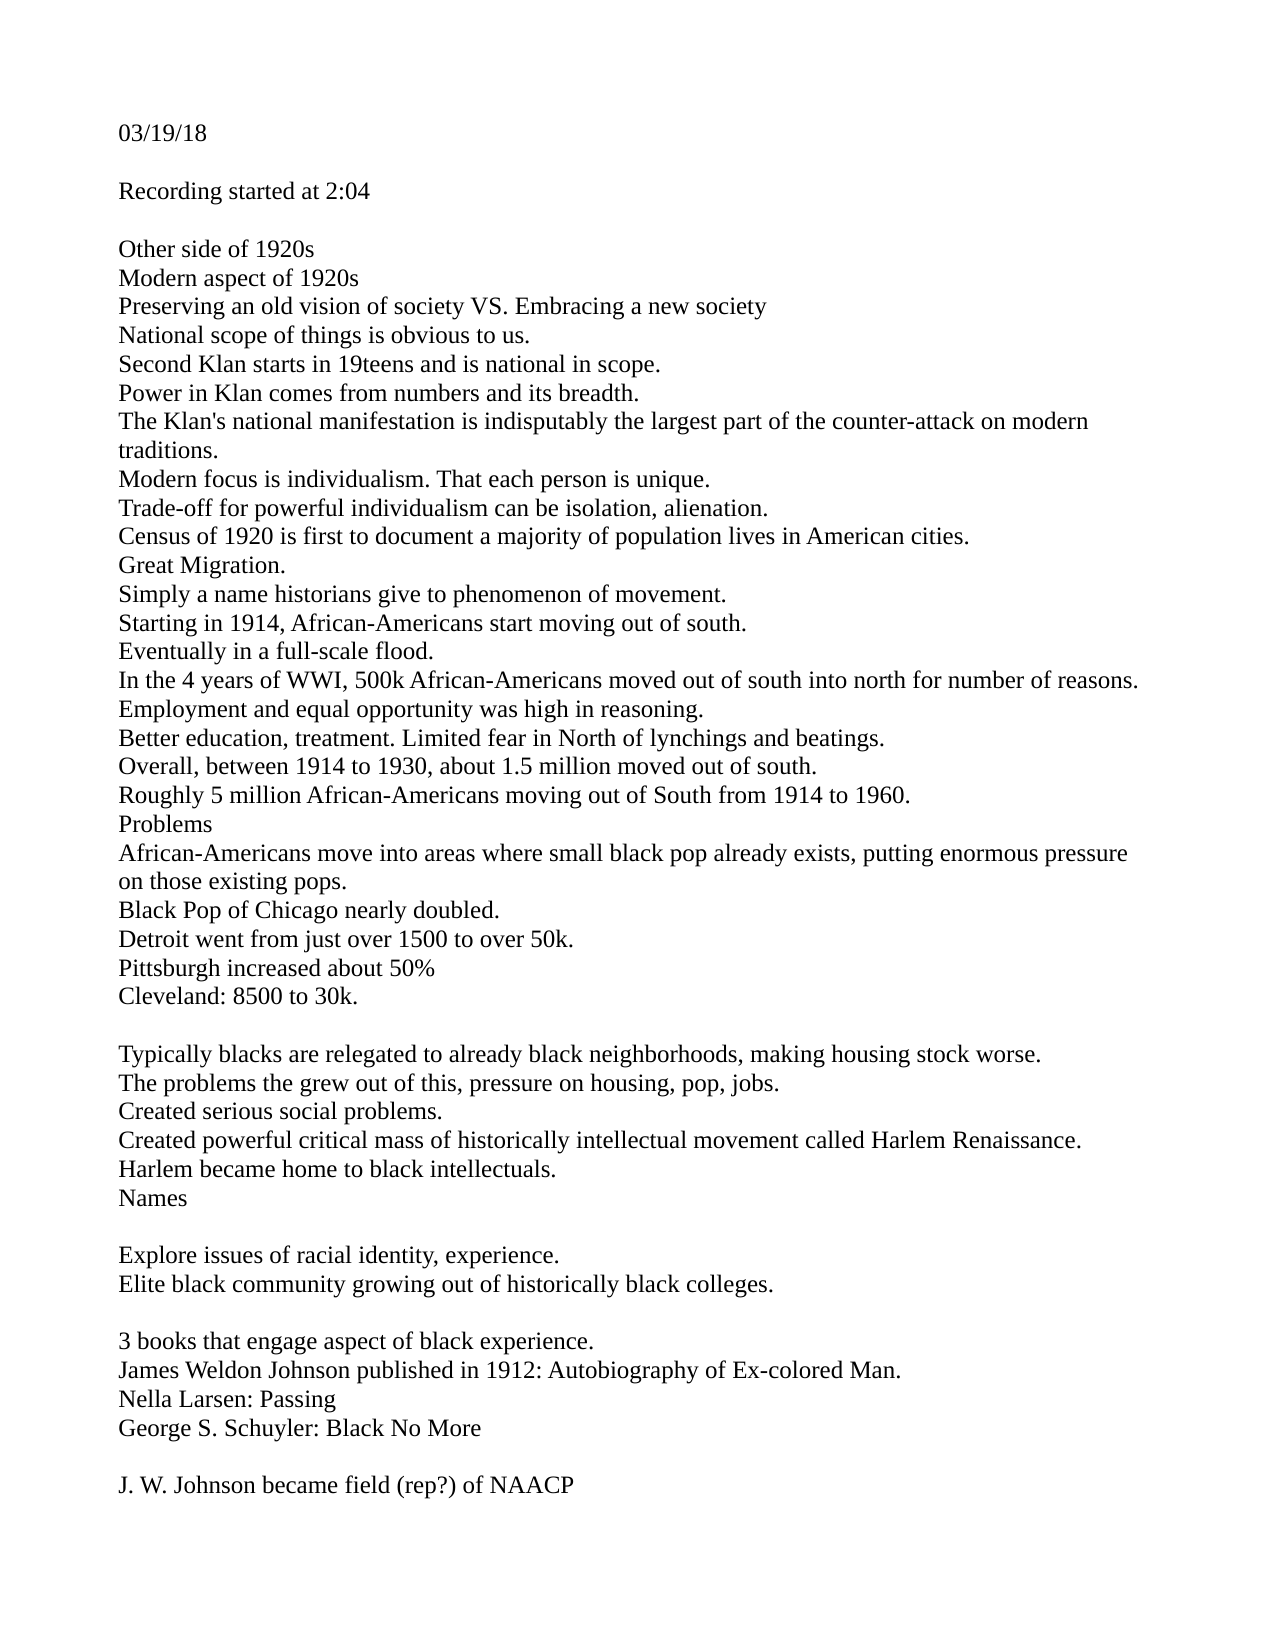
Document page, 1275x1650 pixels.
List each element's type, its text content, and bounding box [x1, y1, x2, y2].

text Simply a name historians give to phenomenon of movement. [118, 579, 1157, 608]
text Modern focus is individualism. That each person is unique. [118, 464, 1157, 493]
text Roughly 5 million African-Americans moving out of South from 1914 to 1960. [118, 780, 1157, 809]
text Eventually in a full-scale flood. [118, 636, 1157, 665]
text Preserving an old vision of society VS. Embracing a new society [118, 291, 1157, 320]
text Better education, treatment. Limited fear in North of lynchings and beatings. [118, 723, 1157, 751]
text Second Klan starts in 19teens and is national in scope. [118, 349, 1157, 378]
text Created powerful critical mass of historically intellectual movement called Harlem Renaissance. [118, 1125, 1157, 1154]
text Great Migration. [118, 550, 1157, 579]
text Other side of 1920s [118, 234, 1157, 263]
text Power in Klan comes from numbers and its breadth. [118, 378, 1157, 406]
text Overall, between 1914 to 1930, about 1.5 million moved out of south. [118, 751, 1157, 780]
text J. W. Johnson became field (rep?) of NAACP [118, 1470, 1157, 1499]
text National scope of things is obvious to us. [118, 320, 1157, 349]
text Detroit went from just over 1500 to over 50k. [118, 924, 1157, 953]
text Census of 1920 is first to document a majority of population lives in American cities. [118, 521, 1157, 550]
text African-Americans move into areas where small black pop already exists, putting enormous pressure on those existing pops. [118, 838, 1157, 895]
text George S. Schuyler: Black No More [118, 1413, 1157, 1441]
text Problems [118, 809, 1157, 838]
text Pittsburgh increased about 50% [118, 953, 1157, 981]
text James Weldon Johnson published in 1912: Autobiography of Ex-colored Man. [118, 1355, 1157, 1384]
text In the 4 years of WWI, 500k African-Americans moved out of south into north for number of reasons. [118, 665, 1157, 694]
text Typically blacks are relegated to already black neighborhoods, making housing stock worse. [118, 1039, 1157, 1068]
text Starting in 1914, African-Americans start moving out of south. [118, 608, 1157, 636]
text The Klan's national manifestation is indisputably the largest part of the counter-attack on modern traditions. [118, 406, 1157, 464]
text Nella Larsen: Passing [118, 1384, 1157, 1413]
text Elite black community growing out of historically black colleges. [118, 1269, 1157, 1298]
text 3 books that engage aspect of black experience. [118, 1326, 1157, 1355]
text Black Pop of Chicago nearly doubled. [118, 895, 1157, 924]
text Employment and equal opportunity was high in reasoning. [118, 694, 1157, 723]
text Cleveland: 8500 to 30k. [118, 981, 1157, 1010]
text Created serious social problems. [118, 1096, 1157, 1125]
text Names [118, 1183, 1157, 1211]
text Modern aspect of 1920s [118, 263, 1157, 291]
text Recording started at 2:04 [118, 176, 1157, 205]
text Trade-off for powerful individualism can be isolation, alienation. [118, 493, 1157, 521]
text The problems the grew out of this, pressure on housing, pop, jobs. [118, 1068, 1157, 1096]
text Explore issues of racial identity, experience. [118, 1240, 1157, 1269]
text Harlem became home to black intellectuals. [118, 1154, 1157, 1183]
